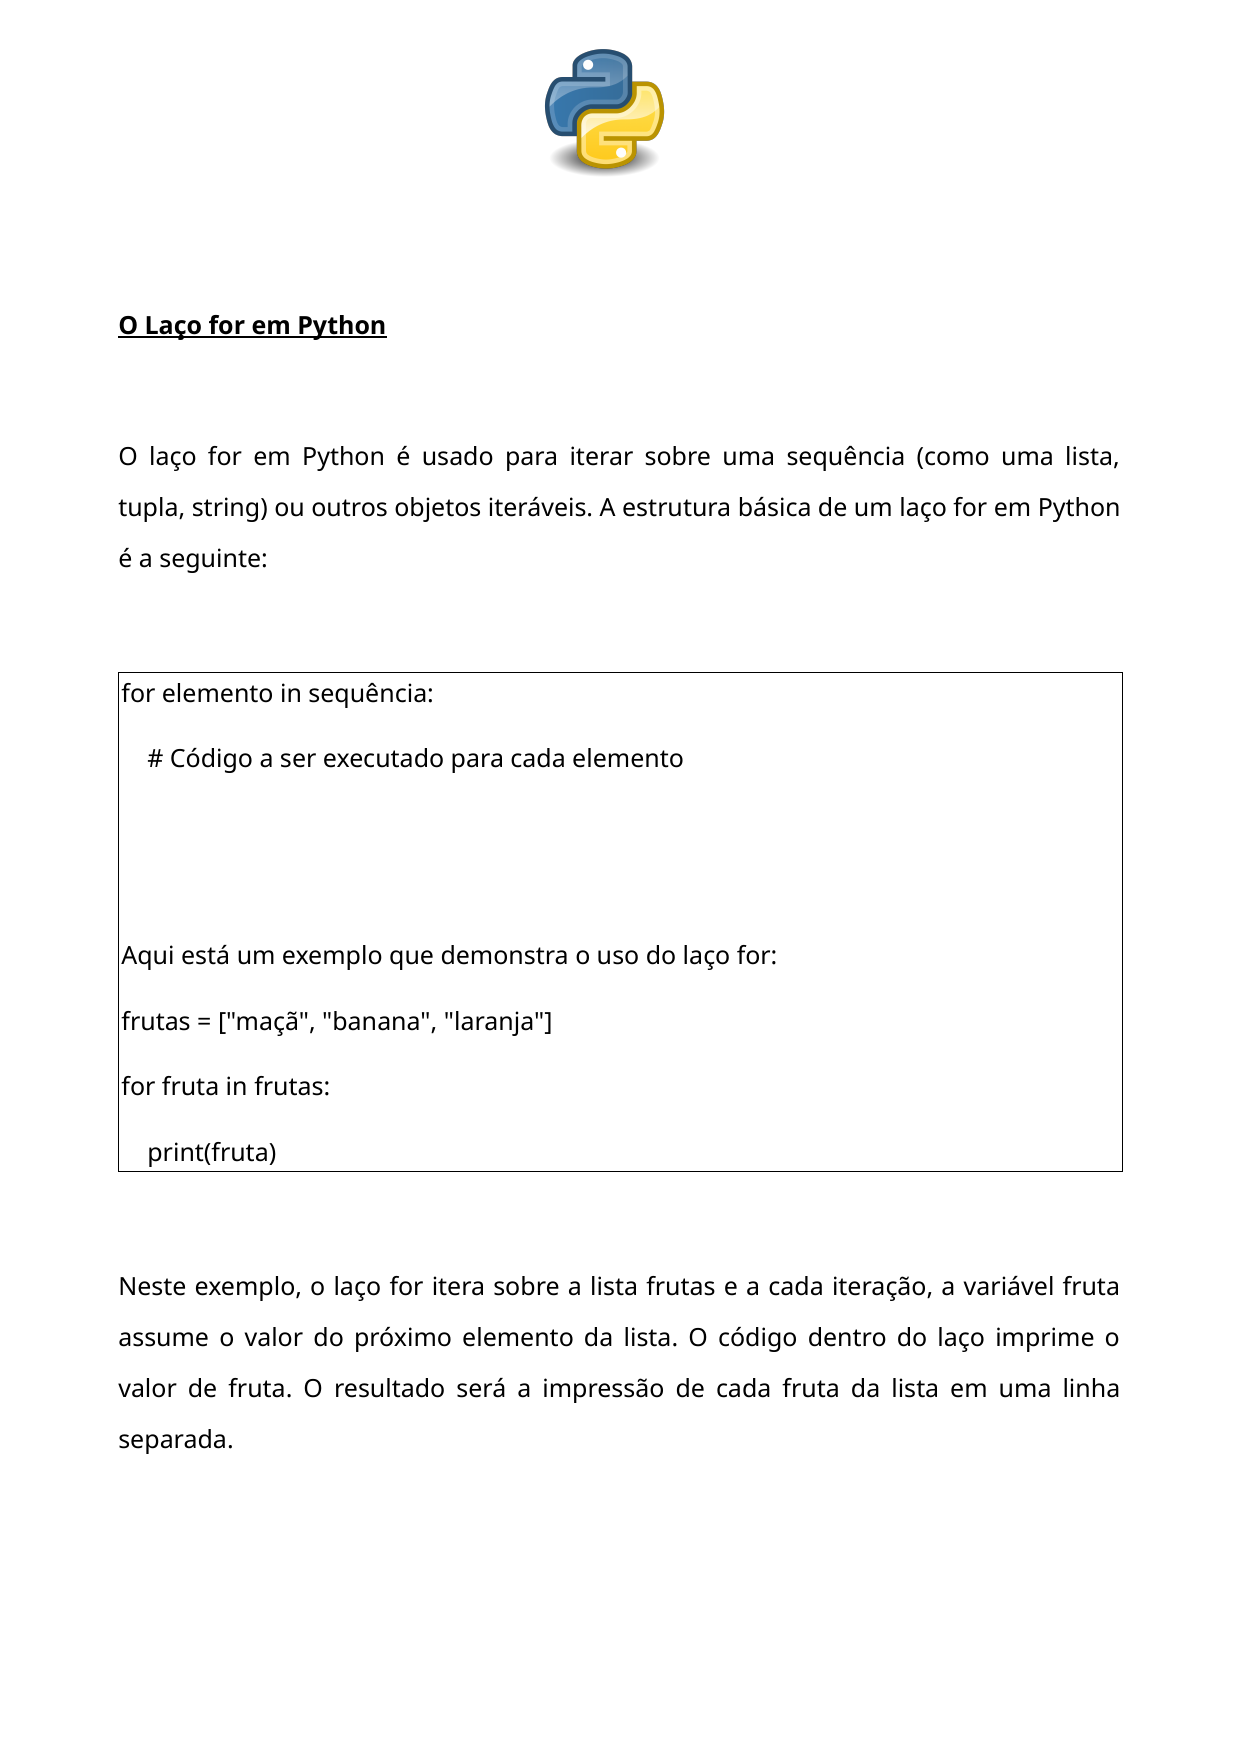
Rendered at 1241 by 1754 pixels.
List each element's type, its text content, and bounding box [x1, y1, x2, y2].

text O laço for em Python é usado para iterar sobre uma sequência (como uma lista, tupla, string) ou outros objetos iteráveis. A estrutura básica de um laço for em Python é a seguinte: [118, 439, 1122, 575]
text print(fruta) [119, 1132, 1122, 1171]
text frutas = ["maçã", "banana", "laranja"] [119, 1000, 1122, 1037]
text for fruta in frutas: [119, 1066, 1122, 1103]
picture [537, 46, 672, 180]
text Neste exemplo, o laço for itera sobre a lista frutas e a cada iteração, a variável fruta assume o valor do próximo elemento da lista. O código dentro do laço imprime o valor de fruta. O resultado será a impressão de cada fruta da lista em uma linha separada. [118, 1269, 1122, 1456]
text O Laço for em Python [118, 308, 1122, 342]
text Aqui está um exemplo que demonstra o uso do laço for: [119, 935, 1122, 972]
text # Código a ser executado para cada elemento [119, 738, 1122, 775]
text for elemento in sequência: [119, 673, 1122, 709]
